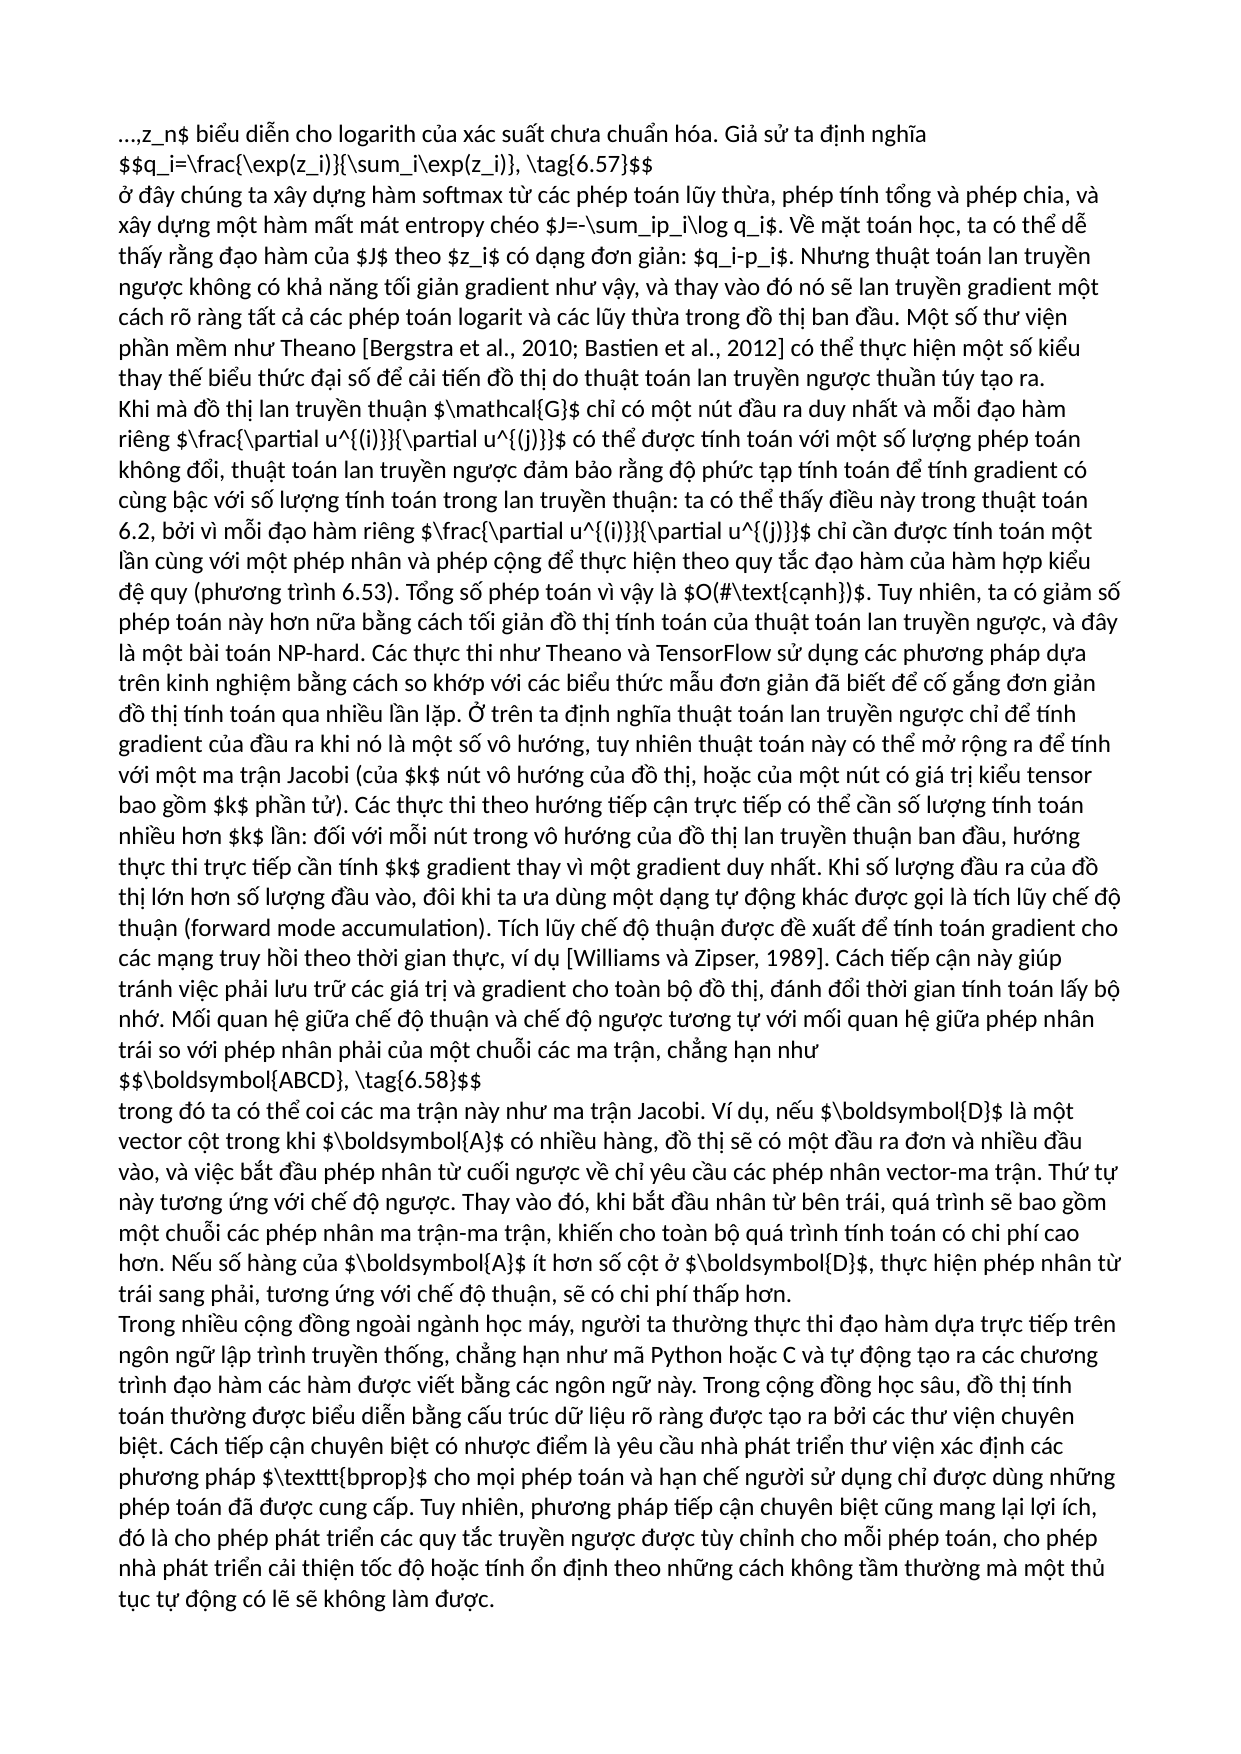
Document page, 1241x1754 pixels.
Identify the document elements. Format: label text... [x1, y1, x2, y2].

text ở đây chúng ta xây dựng hàm softmax từ các phép toán lũy thừa, phép tính tổng và phép chia, và xây dựng một hàm mất mát entropy chéo $J=-\sum_ip_i\log q_i$. Về mặt toán học, ta có thể dễ thấy rằng đạo hàm của $J$ theo $z_i$ có dạng đơn giản: $q_i-p_i$. Nhưng thuật toán lan truyền ngược không có khả năng tối giản gradient như vậy, và thay vào đó nó sẽ lan truyền gradient một cách rõ ràng tất cả các phép toán logarit và các lũy thừa trong đồ thị ban đầu. Một số thư viện phần mềm như Theano [Bergstra et al., 2010; Bastien et al., 2012] có thể thực hiện một số kiểu thay thế biểu thức đại số để cải tiến đồ thị do thuật toán lan truyền ngược thuần túy tạo ra. [118, 179, 1122, 393]
text …,z_n$ biểu diễn cho logarith của xác suất chưa chuẩn hóa. Giả sử ta định nghĩa [118, 118, 1122, 149]
text Trong nhiều cộng đồng ngoài ngành học máy, người ta thường thực thi đạo hàm dựa trực tiếp trên ngôn ngữ lập trình truyền thống, chẳng hạn như mã Python hoặc C và tự động tạo ra các chương trình đạo hàm các hàm được viết bằng các ngôn ngữ này. Trong cộng đồng học sâu, đồ thị tính toán thường được biểu diễn bằng cấu trúc dữ liệu rõ ràng được tạo ra bởi các thư viện chuyên biệt. Cách tiếp cận chuyên biệt có nhược điểm là yêu cầu nhà phát triển thư viện xác định các phương pháp $\texttt{bprop}$ cho mọi phép toán và hạn chế người sử dụng chỉ được dùng những phép toán đã được cung cấp. Tuy nhiên, phương pháp tiếp cận chuyên biệt cũng mang lại lợi ích, đó là cho phép phát triển các quy tắc truyền ngược được tùy chỉnh cho mỗi phép toán, cho phép nhà phát triển cải thiện tốc độ hoặc tính ổn định theo những cách không tầm thường mà một thủ tục tự động có lẽ sẽ không làm được. [118, 1308, 1122, 1614]
text Khi mà đồ thị lan truyền thuận $\mathcal{G}$ chỉ có một nút đầu ra duy nhất và mỗi đạo hàm riêng $\frac{\partial u^{(i)}}{\partial u^{(j)}}$ có thể được tính toán với một số lượng phép toán không đổi, thuật toán lan truyền ngược đảm bảo rằng độ phức tạp tính toán để tính gradient có cùng bậc với số lượng tính toán trong lan truyền thuận: ta có thể thấy điều này trong thuật toán 6.2, bởi vì mỗi đạo hàm riêng $\frac{\partial u^{(i)}}{\partial u^{(j)}}$ chỉ cần được tính toán một lần cùng với một phép nhân và phép cộng để thực hiện theo quy tắc đạo hàm của hàm hợp kiểu đệ quy (phương trình 6.53). Tổng số phép toán vì vậy là $O(#\text{cạnh})$. Tuy nhiên, ta có giảm số phép toán này hơn nữa bằng cách tối giản đồ thị tính toán của thuật toán lan truyền ngược, và đây là một bài toán NP-hard. Các thực thi như Theano và TensorFlow sử dụng các phương pháp dựa trên kinh nghiệm bằng cách so khớp với các biểu thức mẫu đơn giản đã biết để cố gắng đơn giản đồ thị tính toán qua nhiều lần lặp. Ở trên ta định nghĩa thuật toán lan truyền ngược chỉ để tính gradient của đầu ra khi nó là một số vô hướng, tuy nhiên thuật toán này có thể mở rộng ra để tính với một ma trận Jacobi (của $k$ nút vô hướng của đồ thị, hoặc của một nút có giá trị kiểu tensor bao gồm $k$ phần tử). Các thực thi theo hướng tiếp cận trực tiếp có thể cần số lượng tính toán nhiều hơn $k$ lần: đối với mỗi nút trong vô hướng của đồ thị lan truyền thuận ban đầu, hướng thực thi trực tiếp cần tính $k$ gradient thay vì một gradient duy nhất. Khi số lượng đầu ra của đồ thị lớn hơn số lượng đầu vào, đôi khi ta ưa dùng một dạng tự động khác được gọi là tích lũy chế độ thuận (forward mode accumulation). Tích lũy chế độ thuận được đề xuất để tính toán gradient cho các mạng truy hồi theo thời gian thực, ví dụ [Williams và Zipser, 1989]. Cách tiếp cận này giúp tránh việc phải lưu trữ các giá trị và gradient cho toàn bộ đồ thị, đánh đổi thời gian tính toán lấy bộ nhớ. Mối quan hệ giữa chế độ thuận và chế độ ngược tương tự với mối quan hệ giữa phép nhân trái so với phép nhân phải của một chuỗi các ma trận, chẳng hạn như [118, 393, 1122, 1064]
text $$\boldsymbol{ABCD}, \tag{6.58}$$ [118, 1064, 1122, 1095]
text trong đó ta có thể coi các ma trận này như ma trận Jacobi. Ví dụ, nếu $\boldsymbol{D}$ là một vector cột trong khi $\boldsymbol{A}$ có nhiều hàng, đồ thị sẽ có một đầu ra đơn và nhiều đầu vào, và việc bắt đầu phép nhân từ cuối ngược về chỉ yêu cầu các phép nhân vector-ma trận. Thứ tự này tương ứng với chế độ ngược. Thay vào đó, khi bắt đầu nhân từ bên trái, quá trình sẽ bao gồm một chuỗi các phép nhân ma trận-ma trận, khiến cho toàn bộ quá trình tính toán có chi phí cao hơn. Nếu số hàng của $\boldsymbol{A}$ ít hơn số cột ở $\boldsymbol{D}$, thực hiện phép nhân từ trái sang phải, tương ứng với chế độ thuận, sẽ có chi phí thấp hơn. [118, 1095, 1122, 1308]
text $$q_i=\frac{\exp(z_i)}{\sum_i\exp(z_i)}, \tag{6.57}$$ [118, 149, 1122, 179]
